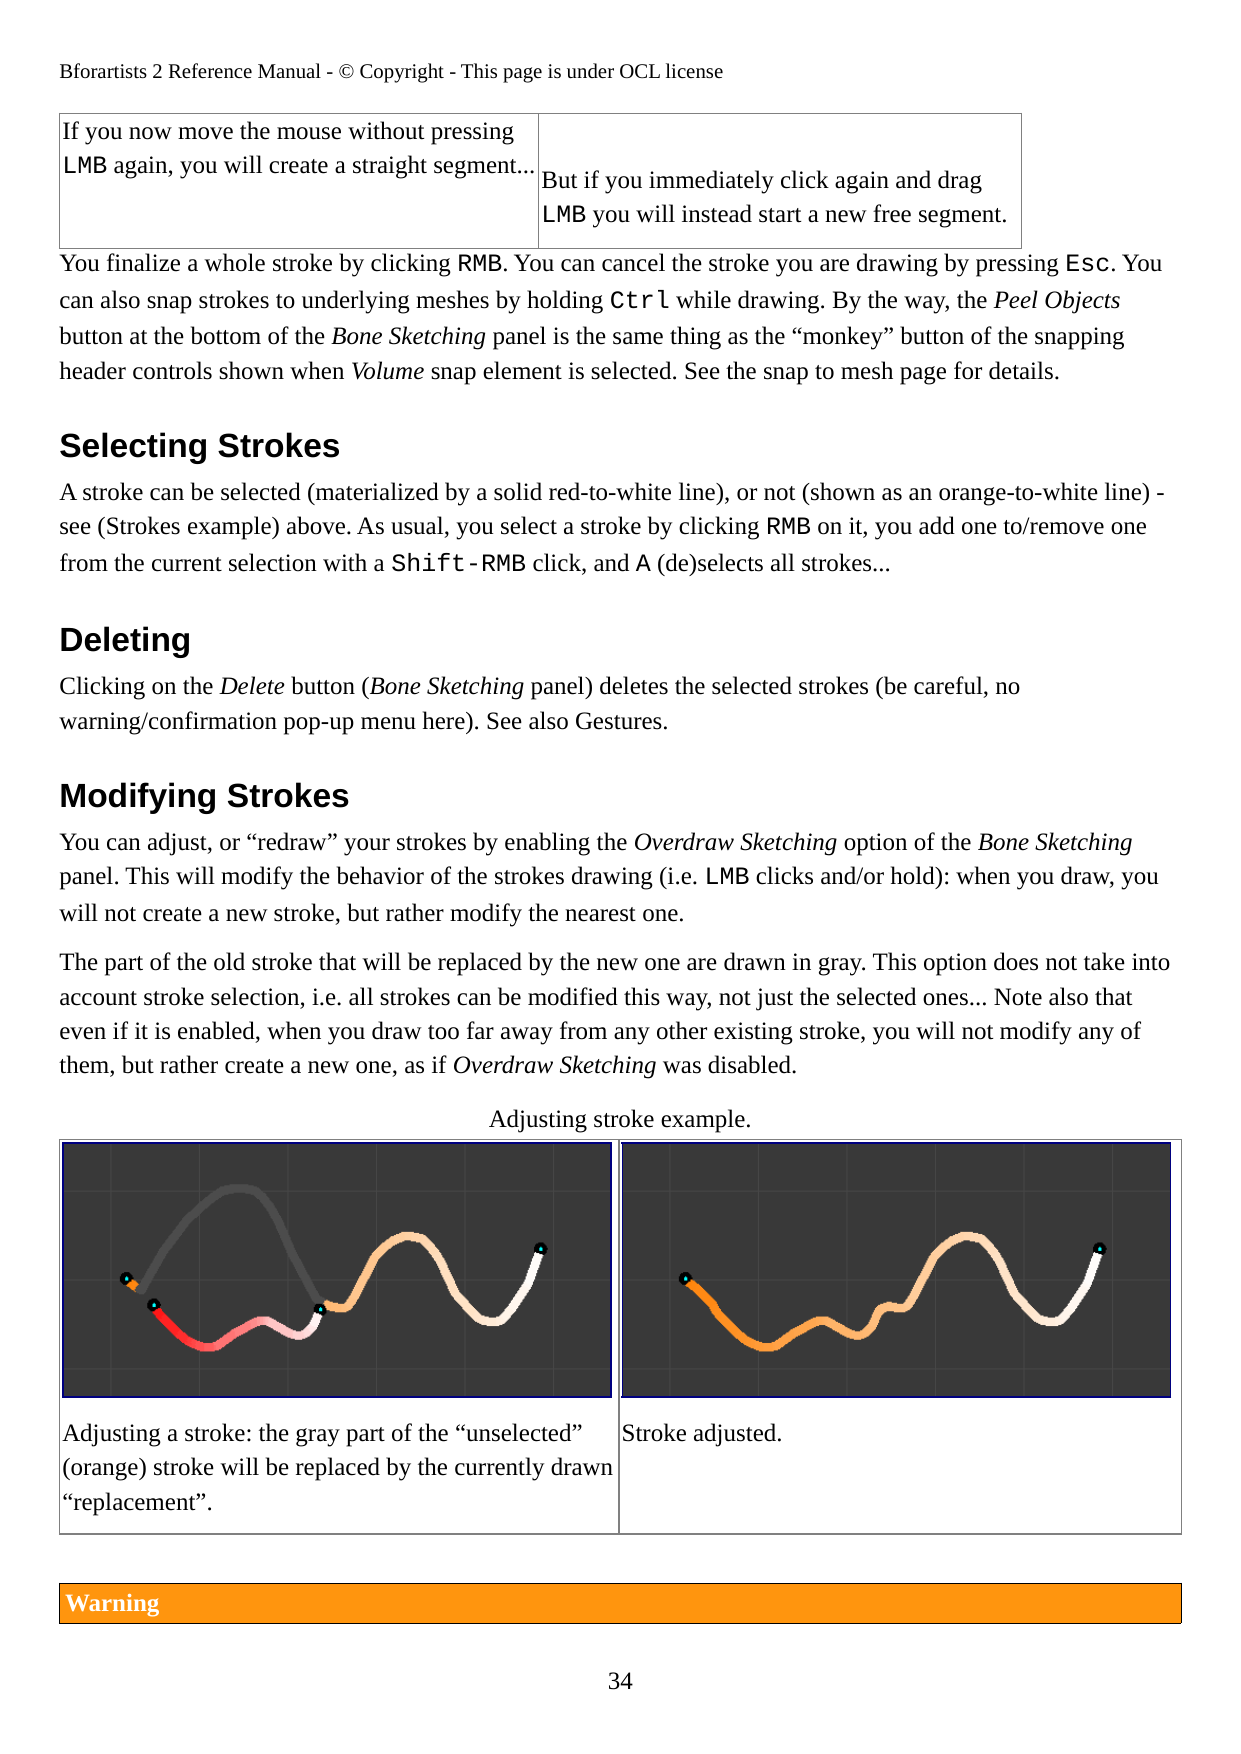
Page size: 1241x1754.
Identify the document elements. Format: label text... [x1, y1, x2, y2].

subtitle Selecting Strokes [59, 426, 1181, 464]
subtitle Modifying Strokes [59, 776, 1181, 814]
picture [64, 1144, 610, 1396]
table_cell If you now move the mouse without pressing LMB again, you will create a straight segment... [60, 114, 538, 248]
text You finalize a whole stroke by clicking RMB. You can cancel the stroke you are drawing by pressing Esc. You can also snap strokes to underlying meshes by holding Ctrl while drawing. By the way, the Peel Objects button at the bottom of the Bone Sketching panel is the same thing as the “monkey” button of the snapping header controls shown when Volume snap element is selected. See the snap to mesh page for details. [59, 248, 1181, 384]
text A stroke can be selected (materialized by a solid red-to-white line), or not (shown as an orange-to-white line) - see (Strokes example) above. As usual, you select a stroke by clicking RMB on it, you add one to/remove one from the current selection with a Shift-RMB click, and A (de)selects all strokes... [59, 477, 1181, 579]
text The part of the old stroke that will be replaced by the new one are drawn in gray. This option does not take into account stroke selection, i.e. all strokes can be modified this way, not just the selected ones... Note also that even if it is enabled, when you draw too far away from any other existing stroke, you will not modify any of them, but rather create a new one, as if Overdraw Sketching was disabled. [59, 947, 1181, 1079]
subtitle Deleting [59, 620, 1181, 659]
table_header Stroke adjusted. [620, 1140, 1181, 1533]
text Clicking on the Delete button (Bone Sketching panel) deletes the selected strokes (be careful, no warning/confirmation pop-up menu here). See also Gestures. [59, 671, 1181, 735]
text You can adjust, or “redraw” your strokes by enabling the Overdraw Sketching option of the Bone Sketching panel. This will modify the behavior of the strokes drawing (i.e. LMB clicks and/or hold): when you draw, you will not create a new stroke, but rather modify the nearest one. [59, 827, 1181, 927]
table_header Warning [60, 1584, 1181, 1623]
table_cell But if you immediately click again and drag LMB you will instead start a new free segment. [539, 114, 1021, 248]
picture [623, 1144, 1170, 1396]
table_header Adjusting a stroke: the gray part of the “unselected” (orange) stroke will be replaced by the currently drawn “replacement”. [60, 1140, 618, 1533]
text Adjusting stroke example. [59, 1104, 1181, 1133]
